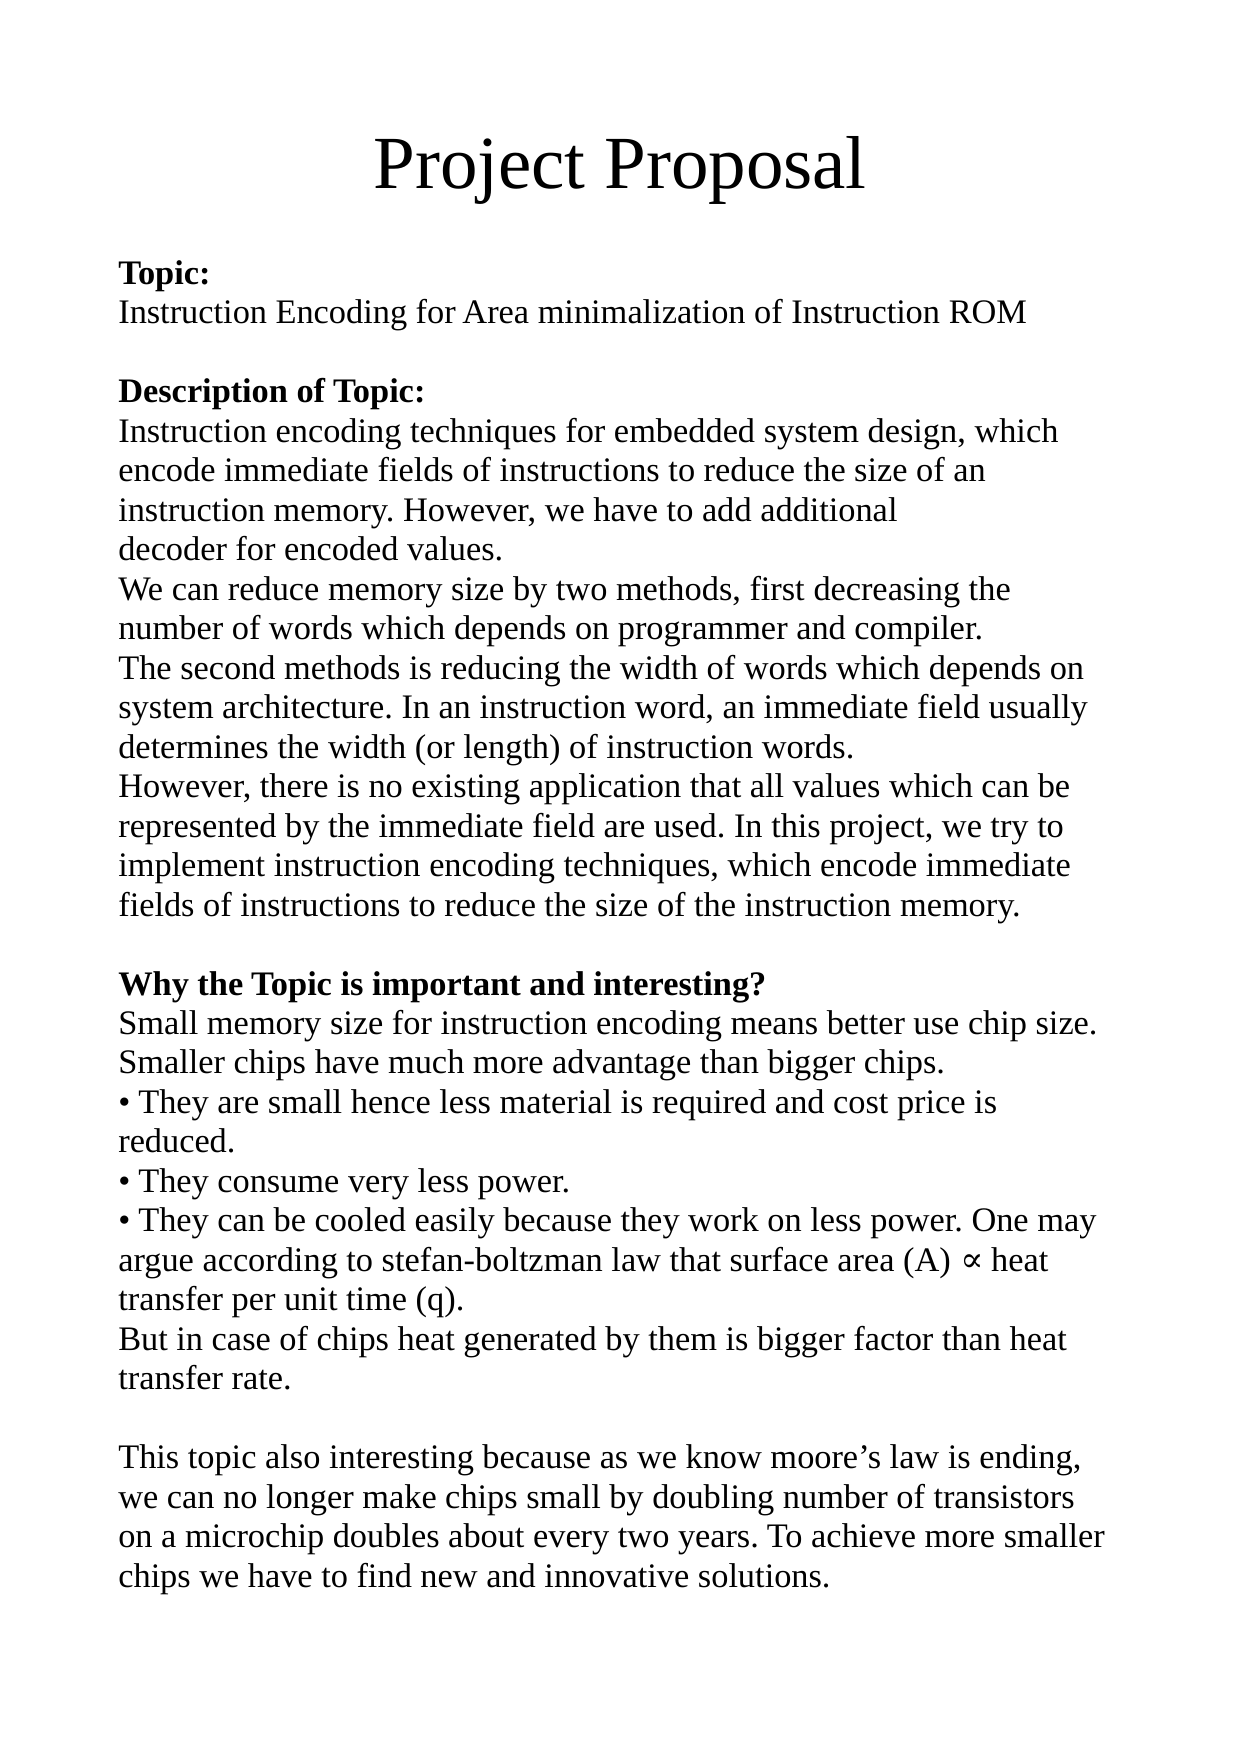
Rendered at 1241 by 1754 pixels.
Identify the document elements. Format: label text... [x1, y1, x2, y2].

text Small memory size for instruction encoding means better use chip size. [118, 1002, 1122, 1042]
text But in case of chips heat generated by them is bigger factor than heat transfer rate. [118, 1318, 1122, 1397]
text This topic also interesting because as we know moore’s law is ending, we can no longer make chips small by doubling number of transistors [118, 1437, 1122, 1516]
text • They consume very less power. [118, 1160, 1122, 1200]
text Instruction encoding techniques for embedded system design, which encode immediate fields of instructions to reduce the size of an instruction memory. However, we have to add additional [118, 410, 1122, 529]
text Instruction Encoding for Area minimalization of Instruction ROM [118, 292, 1122, 331]
text The second methods is reducing the width of words which depends on system architecture. In an instruction word, an immediate field usually determines the width (or length) of instruction words. [118, 647, 1122, 766]
text Description of Topic: [118, 371, 1122, 410]
text decoder for encoded values. [118, 529, 1122, 568]
text We can reduce memory size by two methods, first decreasing the number of words which depends on programmer and compiler. [118, 568, 1122, 647]
text • They can be cooled easily because they work on less power. One may argue according to stefan-boltzman law that surface area (A) ∝ heat transfer per unit time (q). [118, 1200, 1122, 1318]
text • They are small hence less material is required and cost price is reduced. [118, 1081, 1122, 1160]
text Why the Topic is important and interesting? [118, 963, 1122, 1002]
text Project Proposal [118, 118, 1122, 204]
text Topic: [118, 252, 1122, 292]
text on a microchip doubles about every two years. To achieve more smaller chips we have to find new and innovative solutions. [118, 1516, 1122, 1594]
text However, there is no existing application that all values which can be represented by the immediate field are used. In this project, we try to implement instruction encoding techniques, which encode immediate fields of instructions to reduce the size of the instruction memory. [118, 766, 1122, 923]
text Smaller chips have much more advantage than bigger chips. [118, 1042, 1122, 1081]
